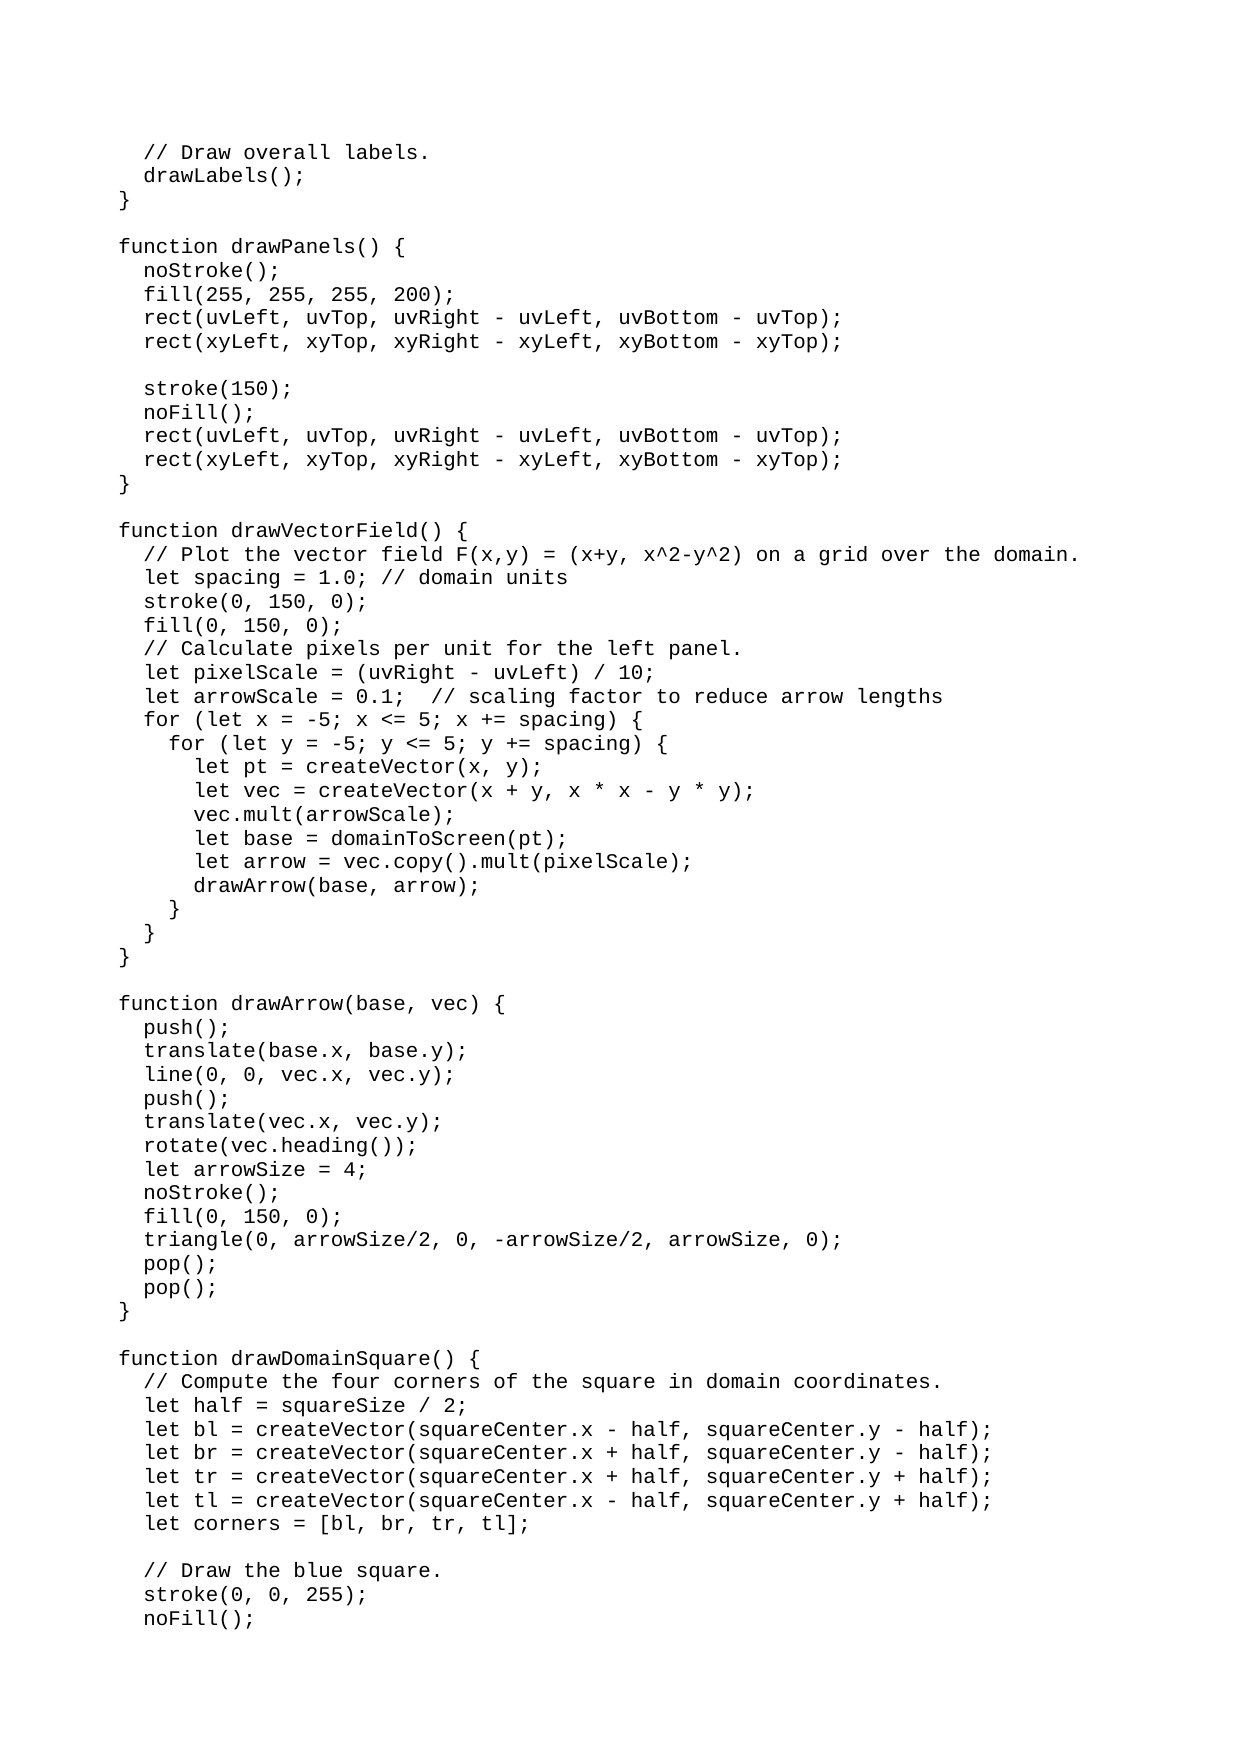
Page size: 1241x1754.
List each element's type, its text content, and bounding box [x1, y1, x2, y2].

text pop(); [118, 1253, 1122, 1277]
text let vec = createVector(x + y, x * x - y * y); [118, 780, 1122, 804]
text let bl = createVector(squareCenter.x - half, squareCenter.y - half); [118, 1419, 1122, 1442]
text fill(255, 255, 255, 200); [118, 284, 1122, 307]
text line(0, 0, vec.x, vec.y); [118, 1064, 1122, 1088]
text } [118, 922, 1122, 946]
text fill(0, 150, 0); [118, 1206, 1122, 1229]
text noStroke(); [118, 260, 1122, 284]
text } [118, 946, 1122, 969]
text for (let y = -5; y <= 5; y += spacing) { [118, 733, 1122, 757]
text // Draw the blue square. [118, 1561, 1122, 1584]
text push(); [118, 1017, 1122, 1040]
text // Plot the vector field F(x,y) = (x+y, x^2-y^2) on a grid over the domain. [118, 544, 1122, 567]
text function drawPanels() { [118, 236, 1122, 260]
text function drawDomainSquare() { [118, 1348, 1122, 1371]
text let arrowSize = 4; [118, 1158, 1122, 1182]
text rect(xyLeft, xyTop, xyRight - xyLeft, xyBottom - xyTop); [118, 449, 1122, 473]
text translate(base.x, base.y); [118, 1040, 1122, 1064]
text let pt = createVector(x, y); [118, 757, 1122, 780]
text let spacing = 1.0; // domain units [118, 567, 1122, 591]
text let arrow = vec.copy().mult(pixelScale); [118, 851, 1122, 875]
text rect(uvLeft, uvTop, uvRight - uvLeft, uvBottom - uvTop); [118, 426, 1122, 449]
text rotate(vec.heading()); [118, 1135, 1122, 1158]
text } [118, 189, 1122, 213]
text for (let x = -5; x <= 5; x += spacing) { [118, 709, 1122, 733]
text fill(0, 150, 0); [118, 615, 1122, 638]
text stroke(0, 150, 0); [118, 591, 1122, 615]
text } [118, 898, 1122, 922]
text stroke(0, 0, 255); [118, 1584, 1122, 1608]
text let pixelScale = (uvRight - uvLeft) / 10; [118, 662, 1122, 686]
text push(); [118, 1088, 1122, 1111]
text vec.mult(arrowScale); [118, 804, 1122, 827]
text let tl = createVector(squareCenter.x - half, squareCenter.y + half); [118, 1489, 1122, 1513]
text drawLabels(); [118, 165, 1122, 189]
text } [118, 473, 1122, 496]
text let base = domainToScreen(pt); [118, 827, 1122, 851]
text let br = createVector(squareCenter.x + half, squareCenter.y - half); [118, 1442, 1122, 1466]
text rect(xyLeft, xyTop, xyRight - xyLeft, xyBottom - xyTop); [118, 331, 1122, 354]
text // Draw overall labels. [118, 142, 1122, 165]
text } [118, 1300, 1122, 1324]
text // Calculate pixels per unit for the left panel. [118, 638, 1122, 662]
text let half = squareSize / 2; [118, 1395, 1122, 1419]
text function drawArrow(base, vec) { [118, 993, 1122, 1017]
text stroke(150); [118, 378, 1122, 402]
text rect(uvLeft, uvTop, uvRight - uvLeft, uvBottom - uvTop); [118, 307, 1122, 331]
text let arrowScale = 0.1; // scaling factor to reduce arrow lengths [118, 686, 1122, 709]
text noFill(); [118, 1608, 1122, 1631]
text pop(); [118, 1277, 1122, 1300]
text let corners = [bl, br, tr, tl]; [118, 1513, 1122, 1537]
text noFill(); [118, 402, 1122, 426]
text triangle(0, arrowSize/2, 0, -arrowSize/2, arrowSize, 0); [118, 1229, 1122, 1253]
text // Compute the four corners of the square in domain coordinates. [118, 1371, 1122, 1395]
text let tr = createVector(squareCenter.x + half, squareCenter.y + half); [118, 1466, 1122, 1489]
text function drawVectorField() { [118, 520, 1122, 544]
text noStroke(); [118, 1182, 1122, 1206]
text translate(vec.x, vec.y); [118, 1111, 1122, 1135]
text drawArrow(base, arrow); [118, 875, 1122, 898]
